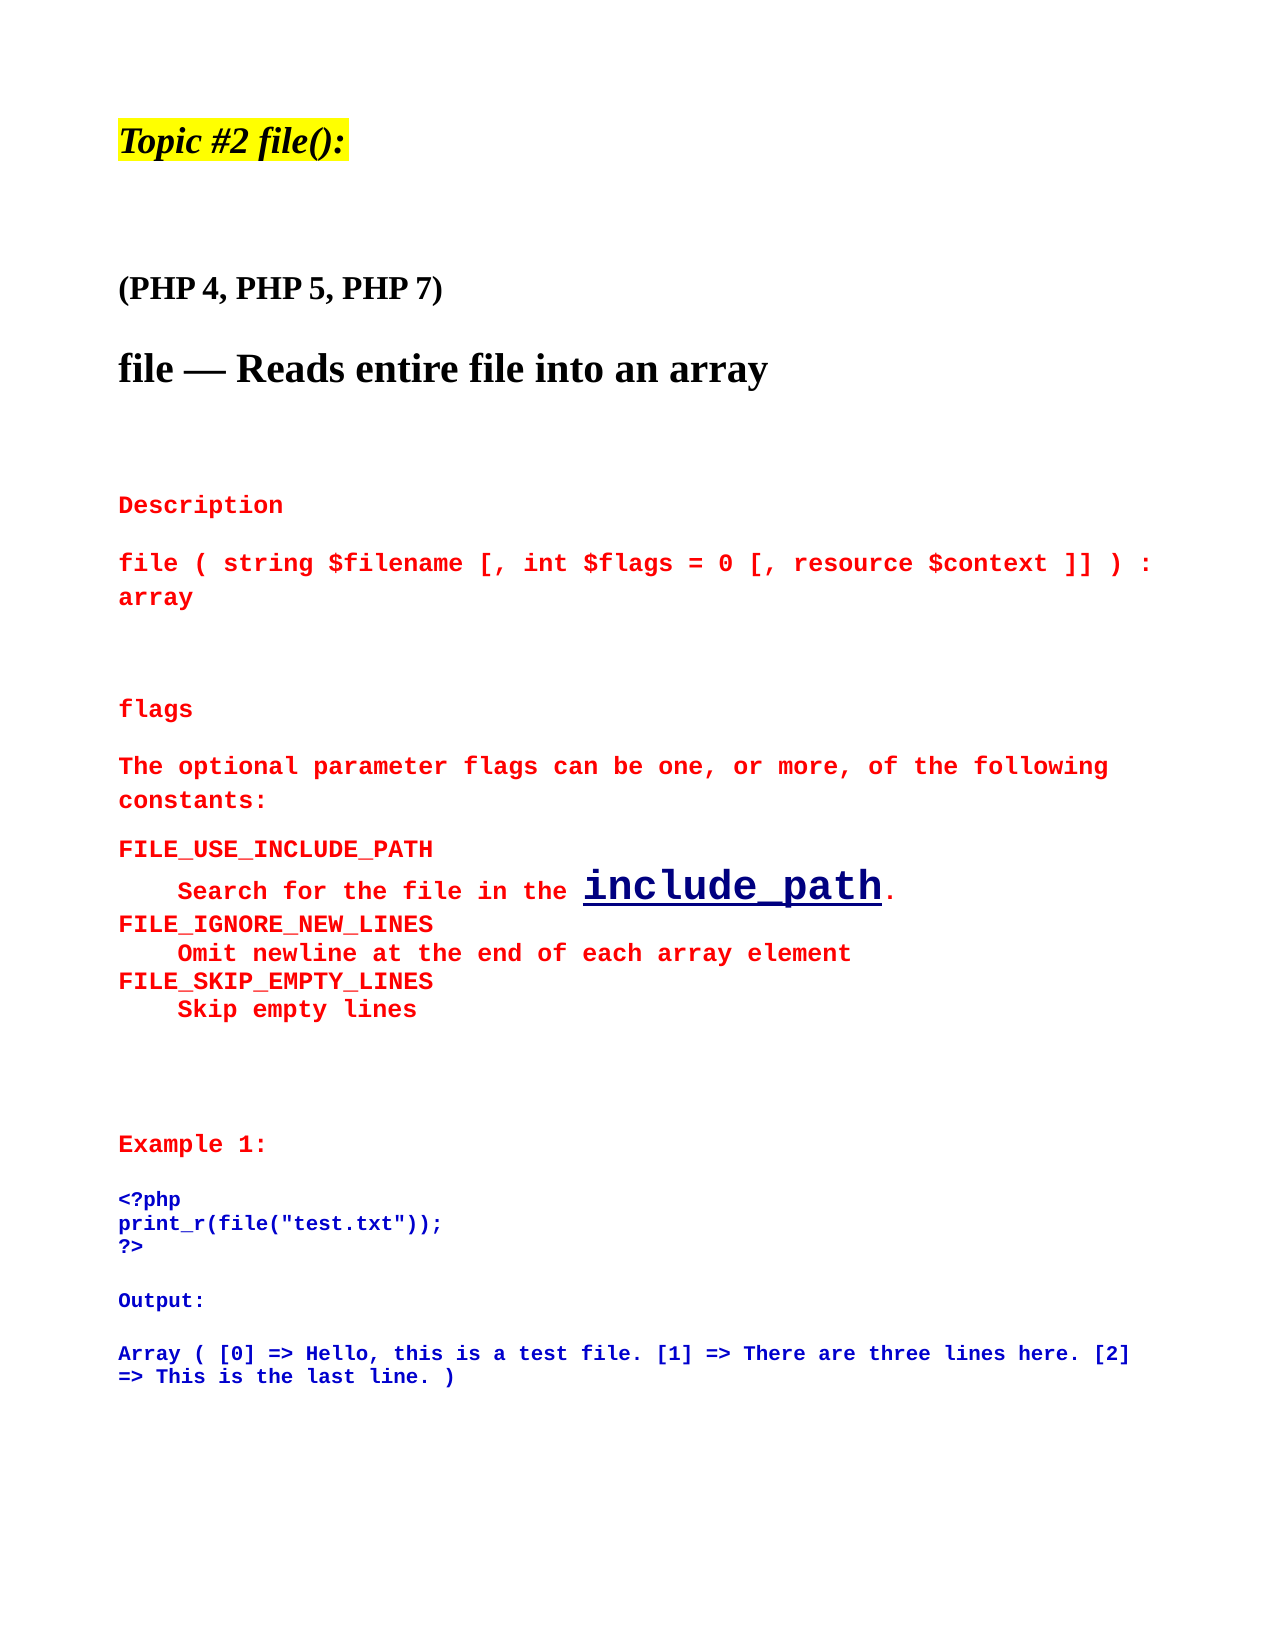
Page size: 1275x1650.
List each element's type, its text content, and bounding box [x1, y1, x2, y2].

text Topic #2 file(): [118, 118, 1157, 161]
list Skip empty lines [177, 997, 1157, 1025]
text The optional parameter flags can be one, or more, of the following constants: [118, 754, 1157, 816]
subtitle FILE_IGNORE_NEW_LINES [118, 912, 1157, 940]
subtitle Description [118, 493, 1157, 521]
text <?php print_r(file("test.txt")); ?> [118, 1189, 1157, 1260]
subtitle flags [118, 696, 1157, 724]
text Output: [118, 1290, 1157, 1313]
text Example 1: [118, 1131, 1157, 1160]
text Array ( [0] => Hello, this is a test file. [1] => There are three lines here. [2] => This is the last line. ) [118, 1343, 1157, 1390]
text (PHP 4, PHP 5, PHP 7) [118, 268, 1157, 306]
text file — Reads entire file into an array [118, 343, 1157, 391]
subtitle FILE_USE_INCLUDE_PATH [118, 836, 1157, 865]
list Omit newline at the end of each array element [177, 940, 1157, 969]
text file ( string $filename [, int $flags = 0 [, resource $context ]] ) : array [118, 551, 1157, 613]
subtitle FILE_SKIP_EMPTY_LINES [118, 969, 1157, 997]
list Search for the file in the include_path. [177, 865, 1157, 912]
